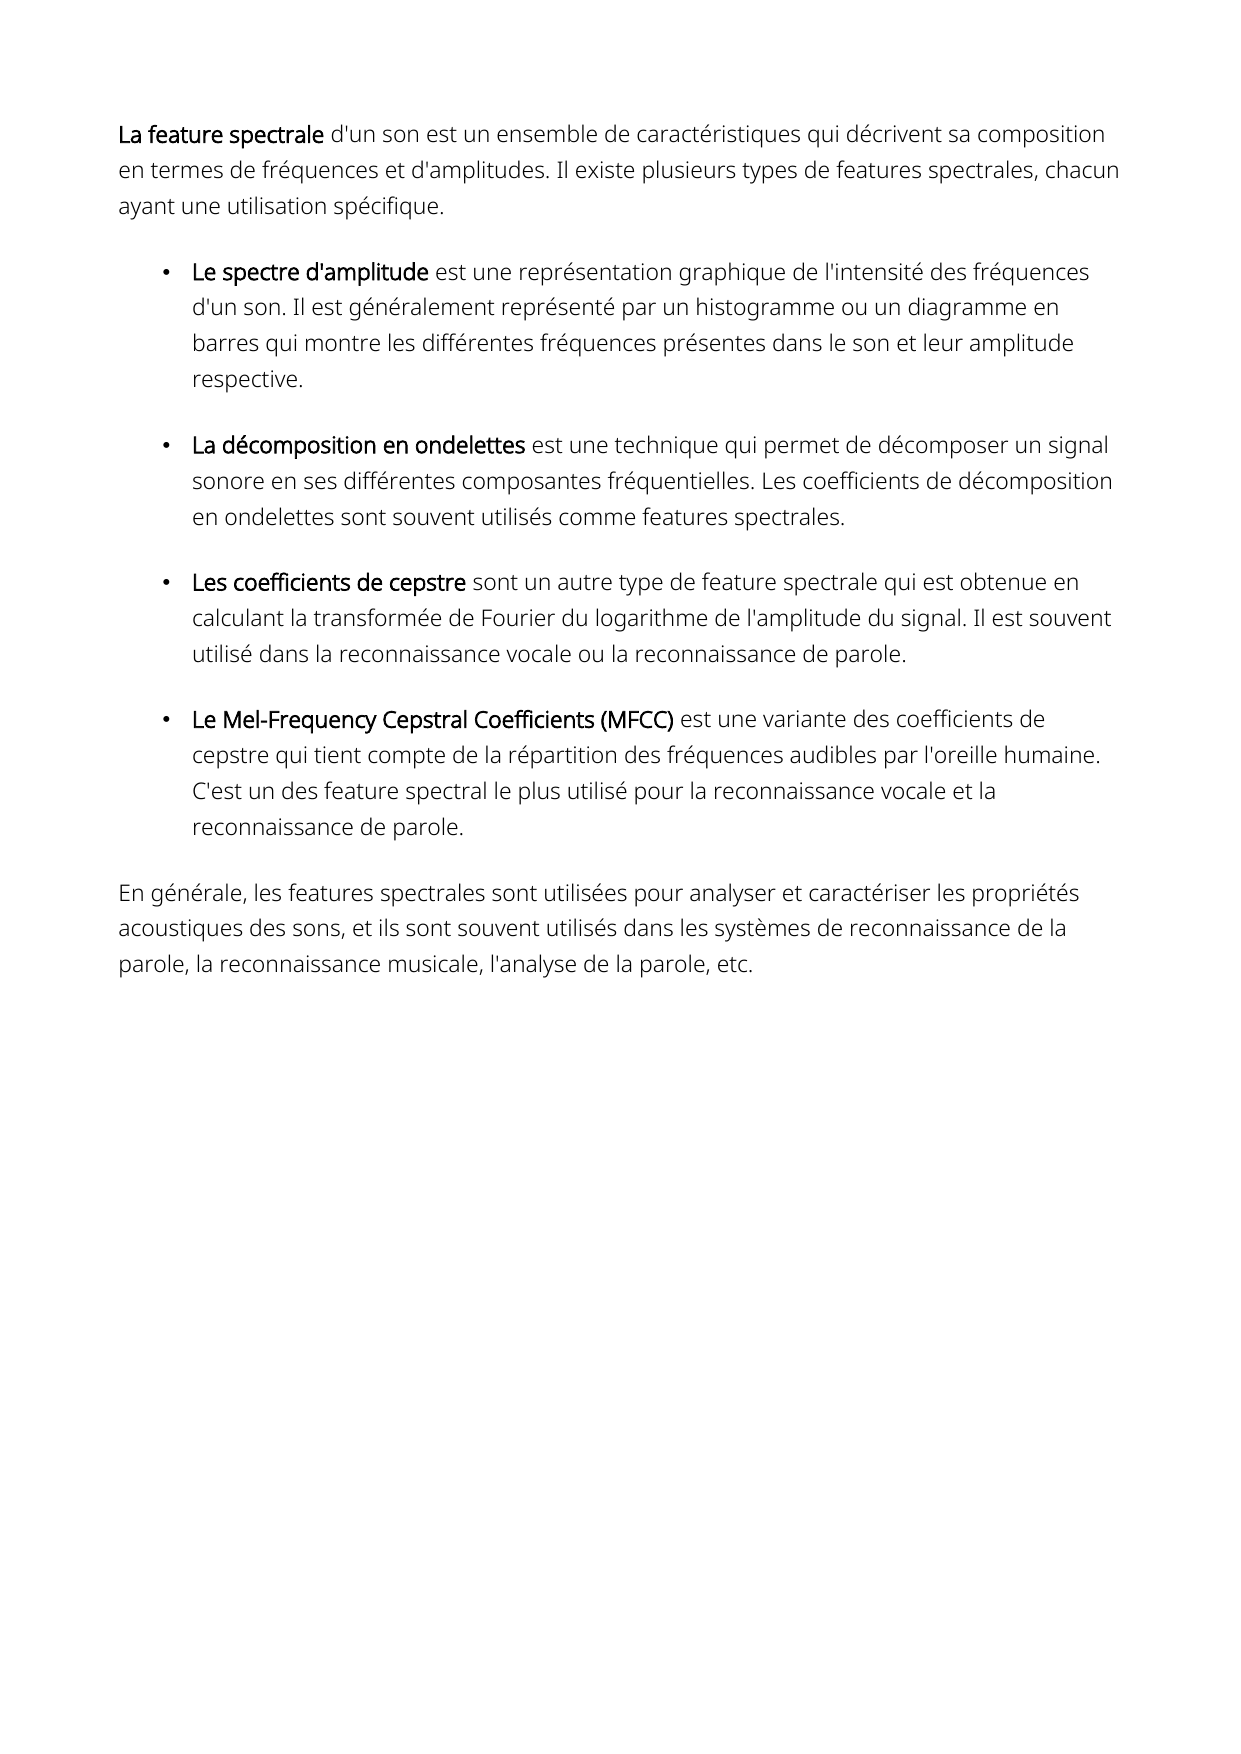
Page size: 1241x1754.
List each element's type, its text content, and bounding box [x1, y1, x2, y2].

list Le Mel-Frequency Cepstral Coefficients (MFCC) est une variante des coefficients de cepstre qui tient compte de la répartition des fréquences audibles par l'oreille humaine. C'est un des feature spectral le plus utilisé pour la reconnaissance vocale et la reconnaissance de parole. [162, 703, 1122, 842]
list La décomposition en ondelettes est une technique qui permet de décomposer un signal sonore en ses différentes composantes fréquentielles. Les coefficients de décomposition en ondelettes sont souvent utilisés comme features spectrales. [162, 429, 1122, 532]
text La feature spectrale d'un son est un ensemble de caractéristiques qui décrivent sa composition en termes de fréquences et d'amplitudes. Il existe plusieurs types de features spectrales, chacun ayant une utilisation spécifique. [118, 118, 1122, 221]
list Le spectre d'amplitude est une représentation graphique de l'intensité des fréquences d'un son. Il est généralement représenté par un histogramme ou un diagramme en barres qui montre les différentes fréquences présentes dans le son et leur amplitude respective. [162, 255, 1122, 394]
list Les coefficients de cepstre sont un autre type de feature spectrale qui est obtenue en calculant la transformée de Fourier du logarithme de l'amplitude du signal. Il est souvent utilisé dans la reconnaissance vocale ou la reconnaissance de parole. [162, 566, 1122, 669]
text En générale, les features spectrales sont utilisées pour analyser et caractériser les propriétés acoustiques des sons, et ils sont souvent utilisés dans les systèmes de reconnaissance de la parole, la reconnaissance musicale, l'analyse de la parole, etc. [118, 876, 1122, 979]
